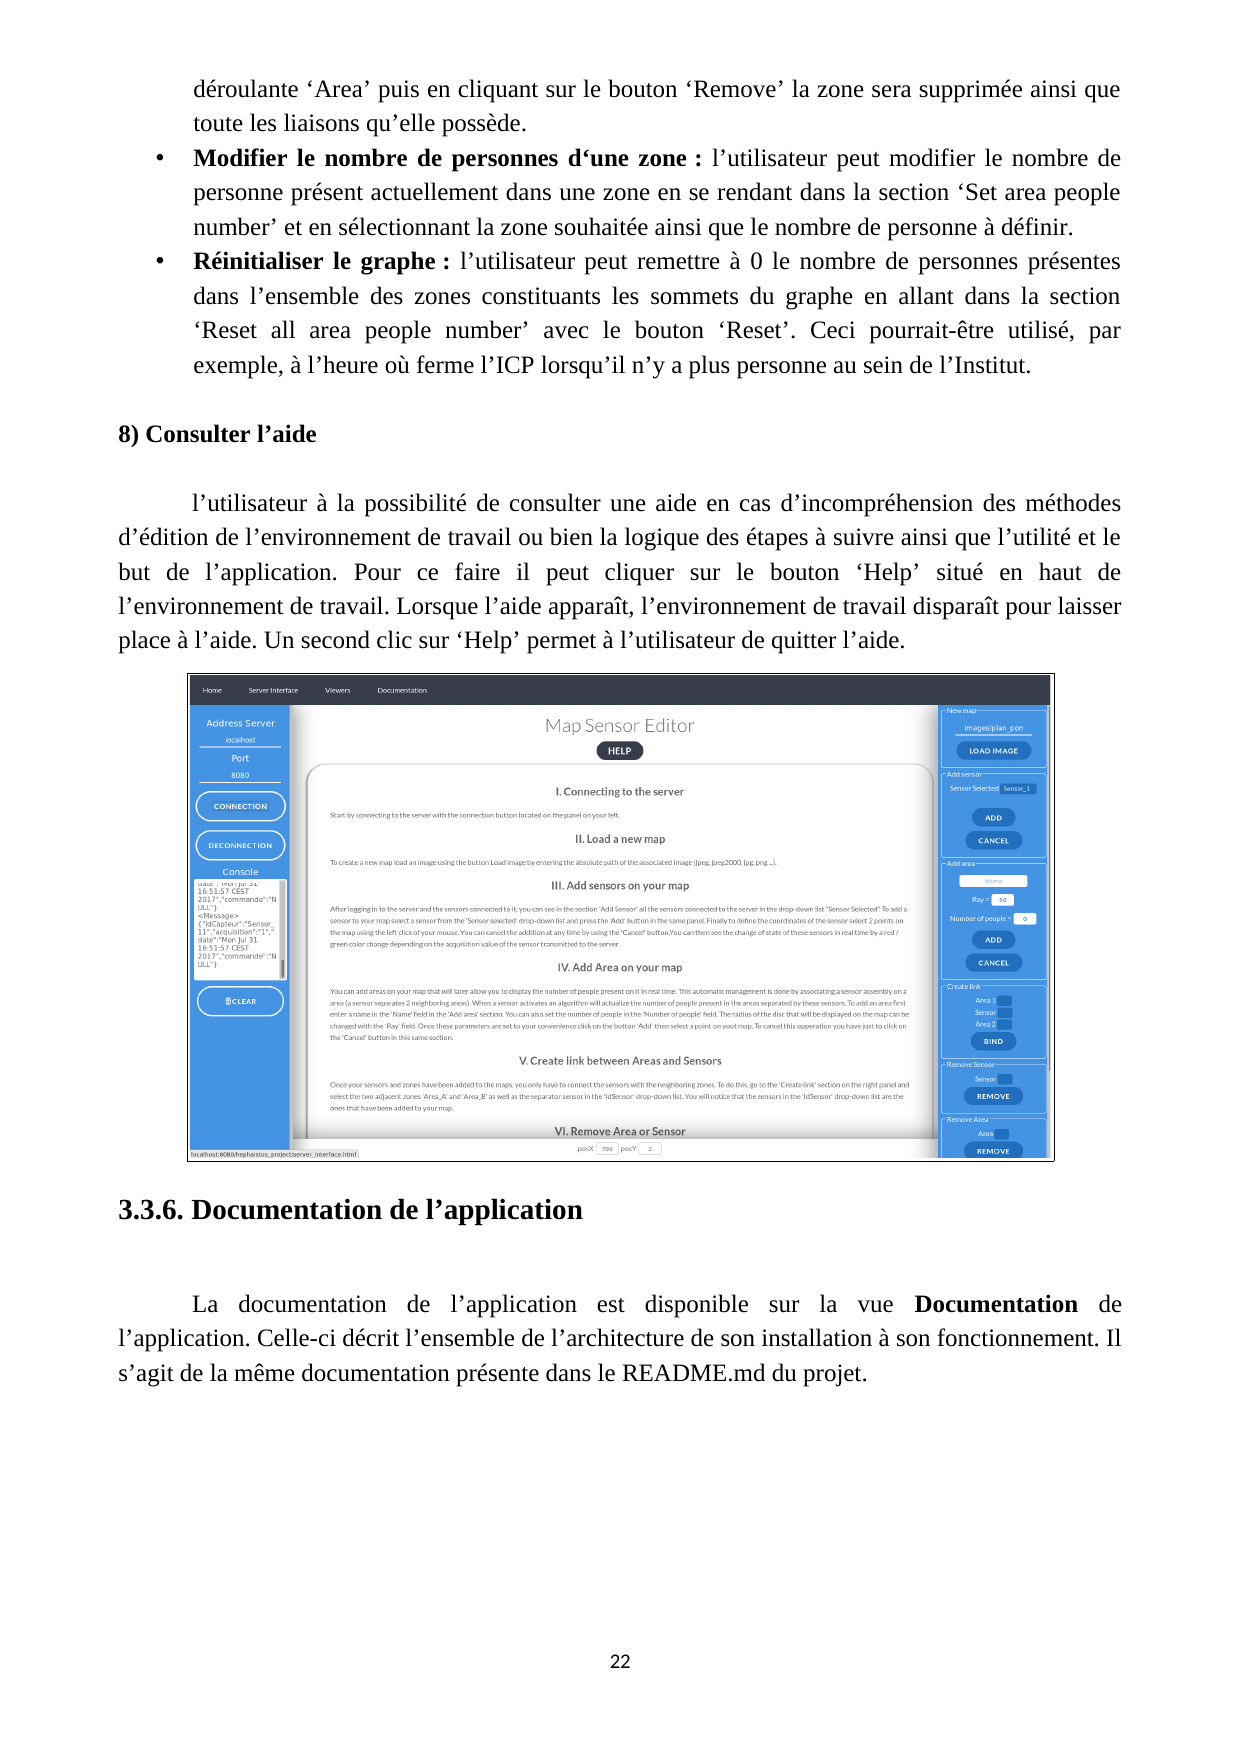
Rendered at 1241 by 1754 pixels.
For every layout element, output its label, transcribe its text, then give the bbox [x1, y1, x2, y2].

list Réinitialiser le graphe : l’utilisateur peut remettre à 0 le nombre de personnes présentes dans l’ensemble des zones constituants les sommets du graphe en allant dans la section ‘Reset all area people number’ avec le bouton ‘Reset’. Ceci pourrait-être utilisé, par exemple, à l’heure où ferme l’ICP lorsqu’il n’y a plus personne au sein de l’Institut. [156, 246, 1122, 378]
subtitle 3.3.6. Documentation de l’application [118, 1192, 1122, 1225]
list déroulante ‘Area’ puis en cliquant sur le bouton ‘Remove’ la zone sera supprimée ainsi que toute les liaisons qu’elle possède. [156, 74, 1122, 137]
text La documentation de l’application est disponible sur la vue Documentation de l’application. Celle-ci décrit l’ensemble de l’architecture de son installation à son fonctionnement. Il s’agit de la même documentation présente dans le README.md du projet. [118, 1289, 1122, 1387]
list Modifier le nombre de personnes d‘une zone : l’utilisateur peut modifier le nombre de personne présent actuellement dans une zone en se rendant dans la section ‘Set area people number’ et en sélectionnant la zone souhaitée ainsi que le nombre de personne à définir. [156, 143, 1122, 241]
text 8) Consulter l’aide [118, 419, 1122, 447]
picture [189, 675, 1051, 1158]
text l’utilisateur à la possibilité de consulter une aide en cas d’incompréhension des méthodes d’édition de l’environnement de travail ou bien la logique des étapes à suivre ainsi que l’utilité et le but de l’application. Pour ce faire il peut cliquer sur le bouton ‘Help’ situé en haut de l’environnement de travail. Lorsque l’aide apparaît, l’environnement de travail disparaît pour laisser place à l’aide. Un second clic sur ‘Help’ permet à l’utilisateur de quitter l’aide. [118, 488, 1122, 654]
